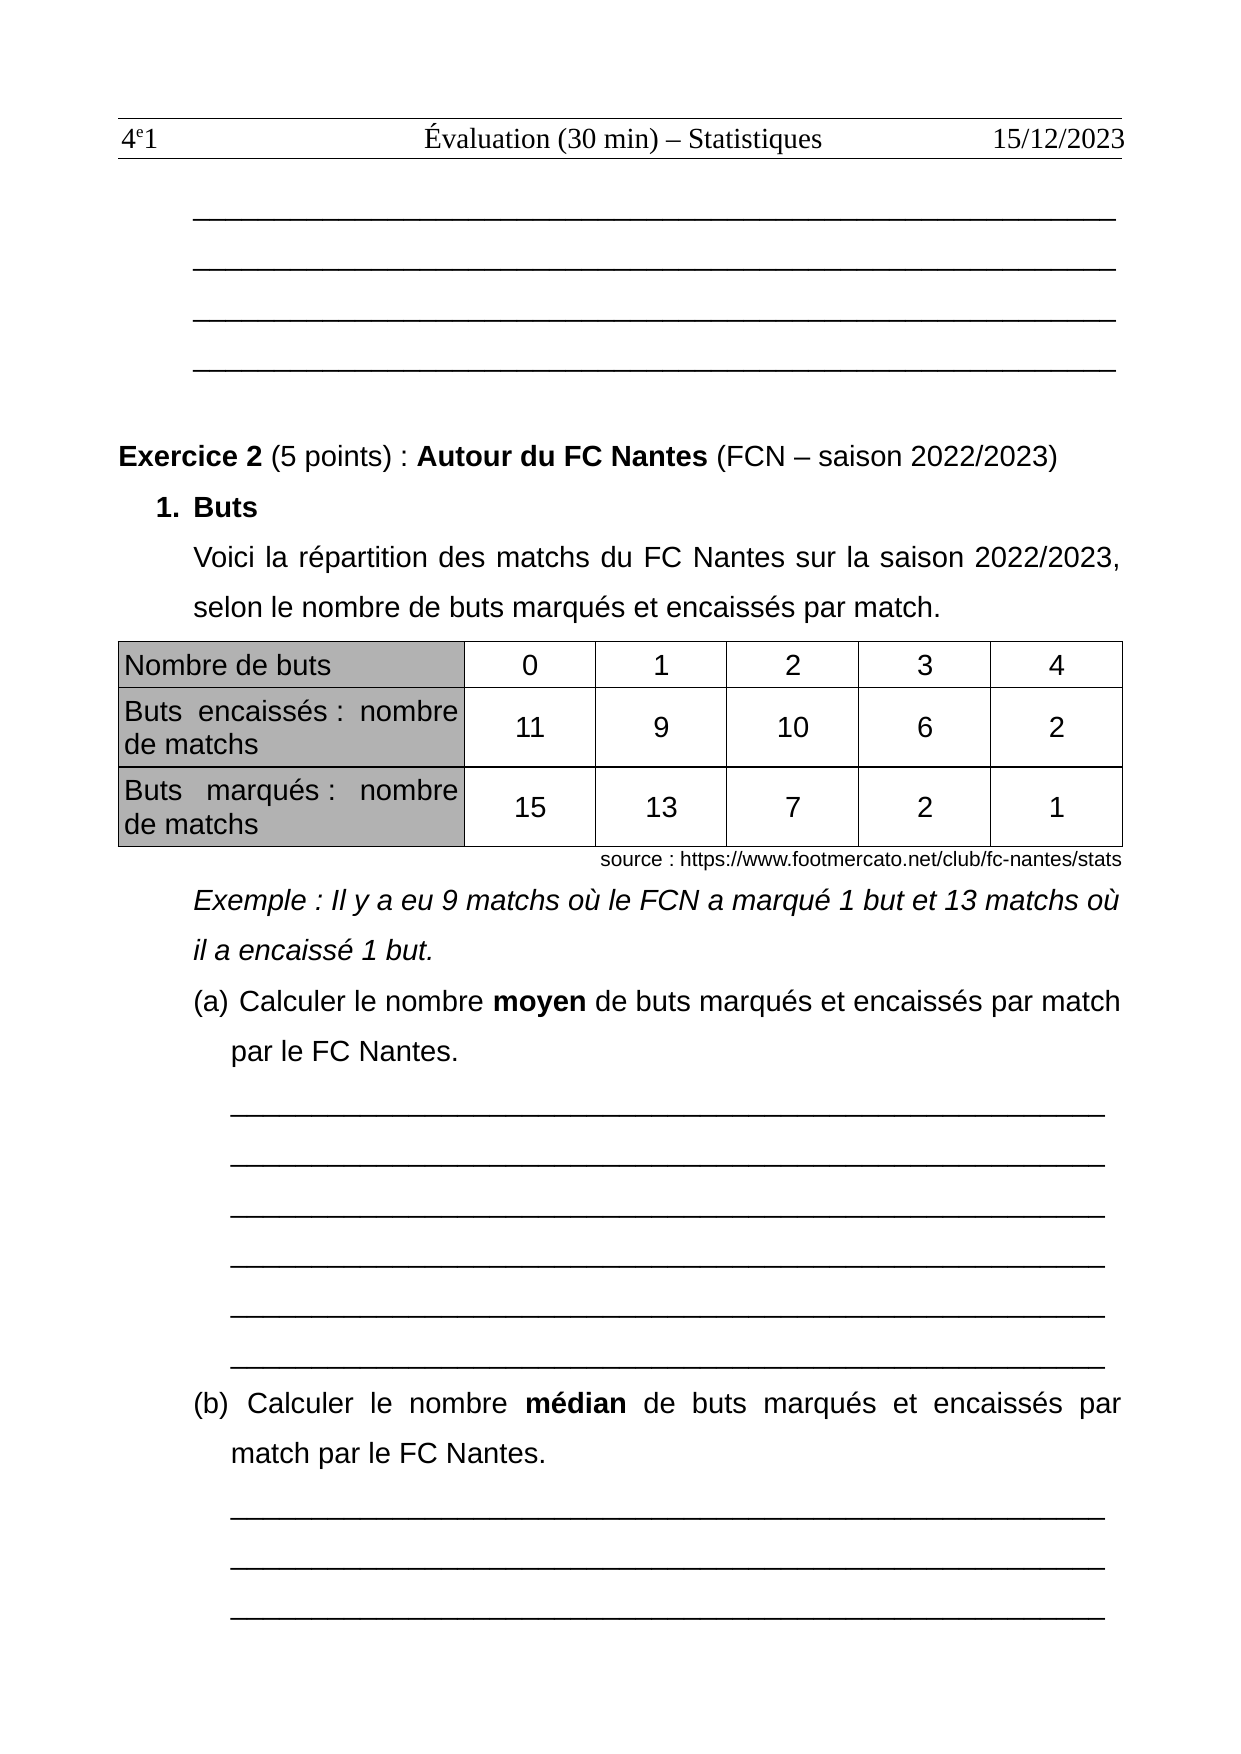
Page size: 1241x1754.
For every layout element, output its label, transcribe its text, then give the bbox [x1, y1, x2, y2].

list _________________________________________________________ [156, 238, 1122, 272]
table_cell 9 [596, 688, 726, 766]
text Exercice 2 (5 points) : Autour du FC Nantes (FCN – saison 2022/2023) [118, 439, 1122, 473]
table_header 2 [727, 642, 858, 687]
table_cell Buts marqués : nombre de matchs [119, 768, 464, 846]
table_cell 7 [727, 768, 858, 846]
table_header 1 [596, 642, 726, 687]
list ______________________________________________________ [193, 1285, 1122, 1319]
list ______________________________________________________ [193, 1336, 1122, 1369]
list _________________________________________________________ [156, 339, 1122, 372]
list Calculer le nombre médian de buts marqués et encaissés par match par le FC Nantes. [193, 1386, 1122, 1470]
list _________________________________________________________ [156, 288, 1122, 322]
list _________________________________________________________ [156, 188, 1122, 221]
list source : https://www.footmercato.net/club/fc-nantes/stats [156, 847, 1122, 871]
table_cell 15 [465, 768, 595, 846]
list Buts [156, 490, 1122, 523]
table_cell 2 [859, 768, 990, 846]
table_header 0 [465, 642, 595, 687]
table_header Nombre de buts [119, 642, 464, 687]
list ______________________________________________________ [193, 1537, 1122, 1571]
table_cell 1 [991, 768, 1122, 846]
list ______________________________________________________ [193, 1134, 1122, 1168]
table_cell 2 [991, 688, 1122, 766]
list ______________________________________________________ [193, 1587, 1122, 1621]
list ______________________________________________________ [193, 1487, 1122, 1520]
list ______________________________________________________ [193, 1235, 1122, 1269]
list Calculer le nombre moyen de buts marqués et encaissés par match par le FC Nantes. [193, 983, 1122, 1067]
table_cell 6 [859, 688, 990, 766]
list Exemple : Il y a eu 9 matchs où le FCN a marqué 1 but et 13 matchs où il a encaissé 1 but. [156, 883, 1122, 967]
table_cell 10 [727, 688, 858, 766]
table_cell 11 [465, 688, 595, 766]
list Voici la répartition des matchs du FC Nantes sur la saison 2022/2023, selon le nombre de buts marqués et encaissés par match. [156, 540, 1122, 624]
table_cell 13 [596, 768, 726, 846]
table_header 4 [991, 642, 1122, 687]
table_header 3 [859, 642, 990, 687]
table_cell Buts encaissés : nombre de matchs [119, 688, 464, 766]
list ______________________________________________________ [193, 1185, 1122, 1218]
list ______________________________________________________ [193, 1084, 1122, 1118]
